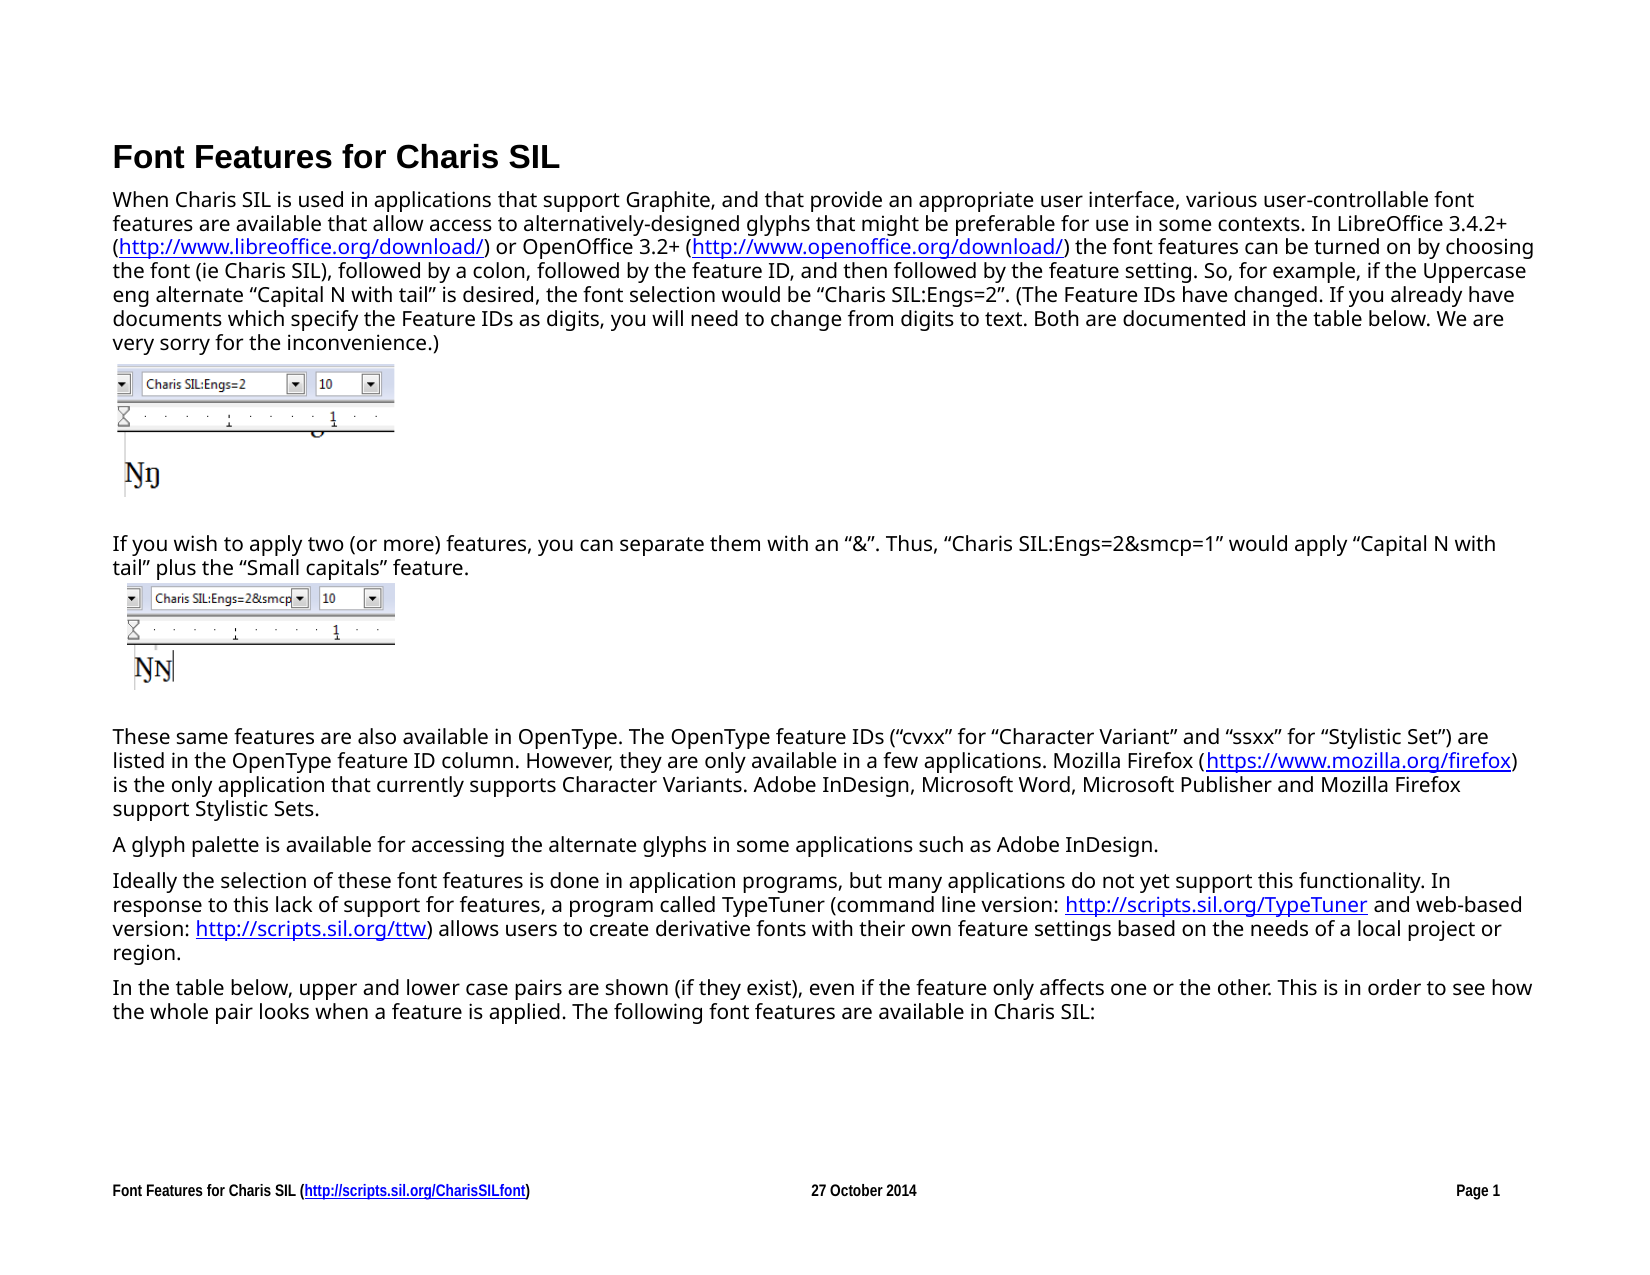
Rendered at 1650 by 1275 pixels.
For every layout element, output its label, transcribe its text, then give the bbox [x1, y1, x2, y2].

text A glyph palette is available for accessing the alternate glyphs in some applications such as Adobe InDesign. [112, 833, 1537, 857]
subtitle Font Features for Charis SIL [112, 137, 1537, 176]
text If you wish to apply two (or more) features, you can separate them with an “&”. Thus, “Charis SIL:Engs=2&smcp=1” would apply “Capital N with tail” plus the “Small capitals” feature. [112, 532, 1537, 580]
picture [117, 364, 395, 497]
text When Charis SIL is used in applications that support Graphite, and that provide an appropriate user interface, various user-controllable font features are available that allow access to alternatively-designed glyphs that might be preferable for use in some contexts. In LibreOffice 3.4.2+ (http://www.libreoffice.org/download/) or OpenOffice 3.2+ (http://www.openoffice.org/download/) the font features can be turned on by choosing the font (ie Charis SIL), followed by a colon, followed by the feature ID, and then followed by the feature setting. So, for example, if the Uppercase eng alternate “Capital N with tail” is desired, the font selection would be “Charis SIL:Engs=2”. (The Feature IDs have changed. If you already have documents which specify the Feature IDs as digits, you will need to change from digits to text. Both are documented in the table below. We are very sorry for the inconvenience.) [112, 188, 1537, 356]
text In the table below, upper and lower case pairs are shown (if they exist), even if the feature only affects one or the other. This is in order to see how the whole pair looks when a feature is applied. The following font features are available in Charis SIL: [112, 977, 1537, 1024]
text These same features are also available in OpenType. The OpenType feature IDs (“cvxx” for “Character Variant” and “ssxx” for “Stylistic Set”) are listed in the OpenType feature ID column. However, they are only available in a few applications. Mozilla Firefox (https://www.mozilla.org/firefox) is the only application that currently supports Character Variants. Adobe InDesign, Microsoft Word, Microsoft Publisher and Mozilla Firefox support Stylistic Sets. [112, 725, 1537, 821]
text Ideally the selection of these font features is done in application programs, but many applications do not yet support this functionality. In response to this lack of support for features, a program called TypeTuner (command line version: http://scripts.sil.org/TypeTuner and web-based version: http://scripts.sil.org/ttw) allows users to create derivative fonts with their own feature settings based on the needs of a local project or region. [112, 869, 1537, 965]
picture [127, 582, 395, 690]
